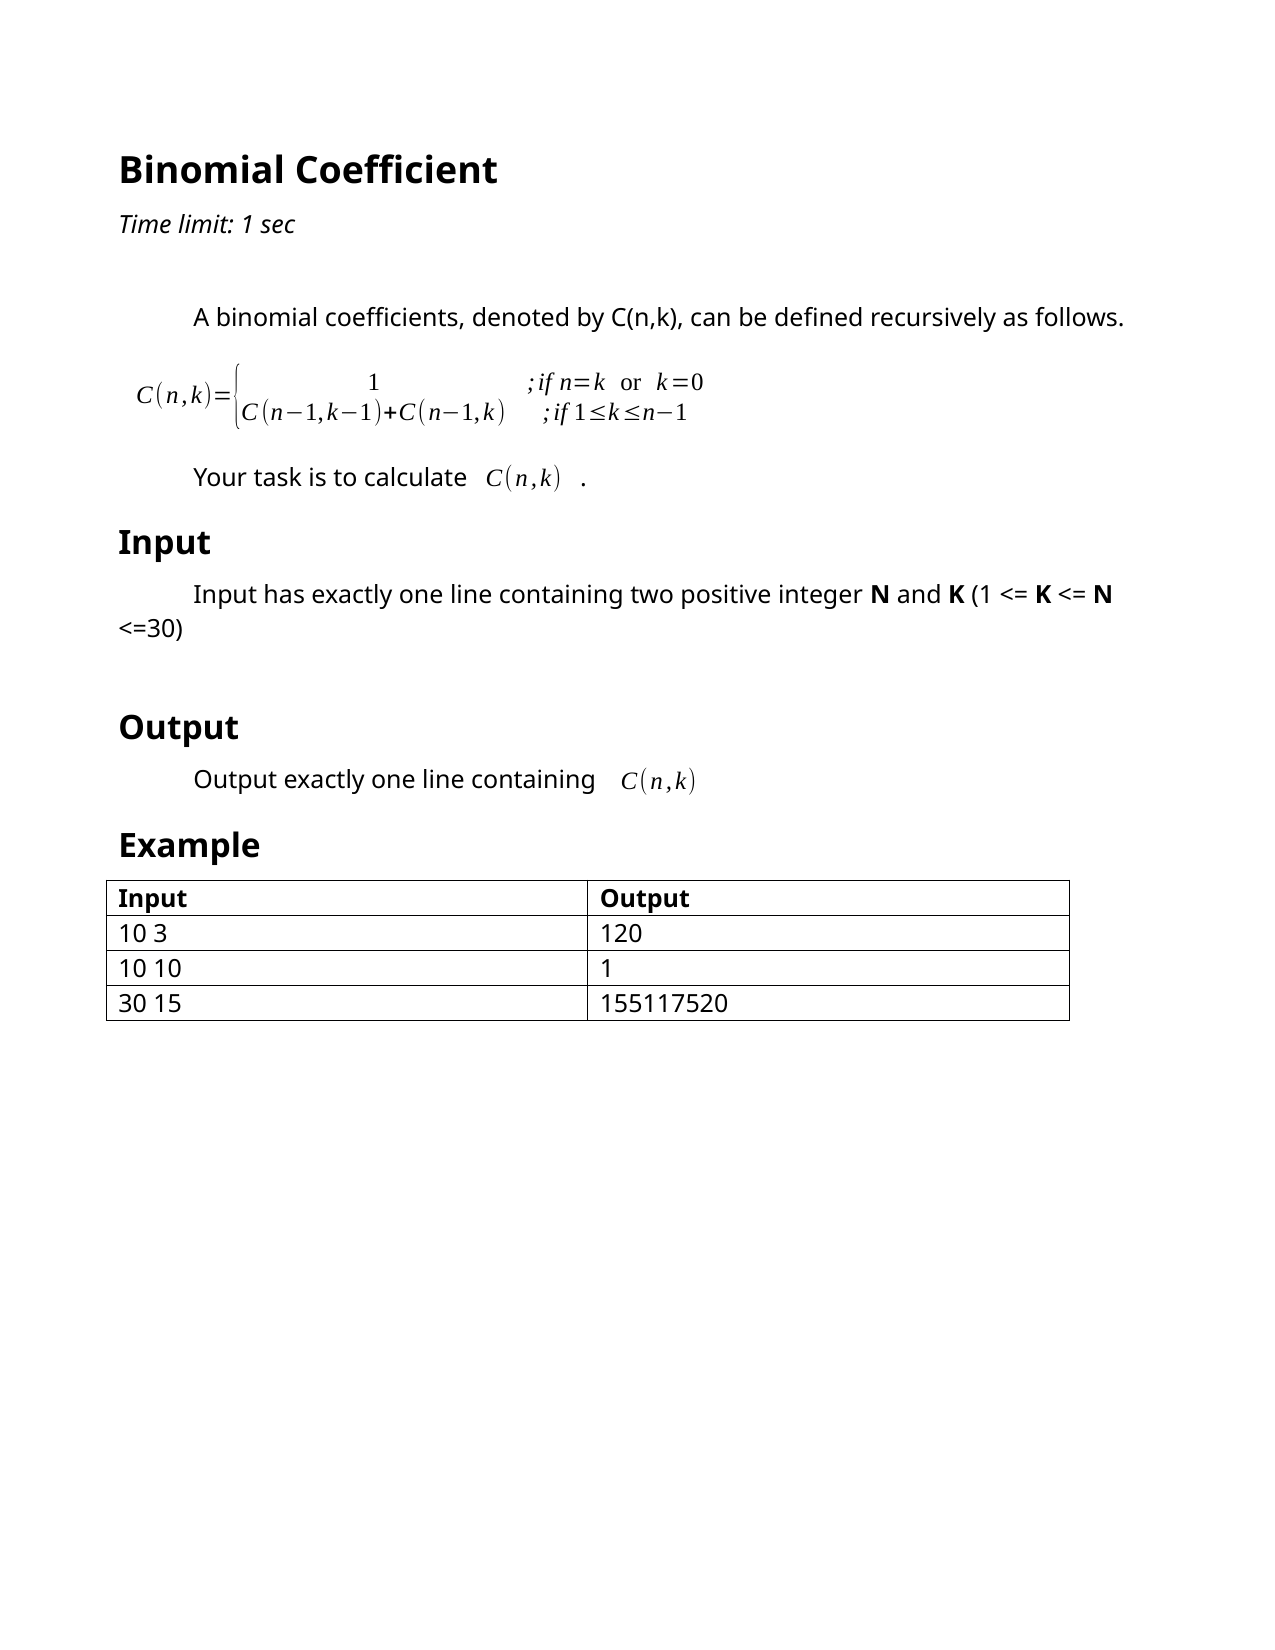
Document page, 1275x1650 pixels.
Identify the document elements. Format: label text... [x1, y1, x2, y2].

subtitle Output [118, 704, 1157, 750]
text Your task is to calculate. [118, 459, 1157, 493]
table_cell 10 3 [107, 916, 587, 950]
title Binomial Coefficient [118, 143, 1157, 194]
table_header Input [107, 881, 587, 914]
text A binomial coefficients, denoted by C(n,k), can be defined recursively as follows. [118, 300, 1157, 334]
subtitle Example [118, 821, 1157, 867]
table_cell 10 10 [107, 951, 587, 985]
table_cell 30 15 [107, 986, 587, 1020]
text Output exactly one line containing [118, 762, 1157, 796]
text Input has exactly one line containing two positive integer N and K (1 <= K <= N <=30) [118, 577, 1157, 645]
subtitle Input [118, 518, 1157, 564]
table_cell 1 [588, 951, 1069, 985]
table_cell 155117520 [588, 986, 1069, 1020]
text Time limit: 1 sec [118, 207, 1157, 241]
table_cell 120 [588, 916, 1069, 950]
table_header Output [588, 881, 1069, 914]
